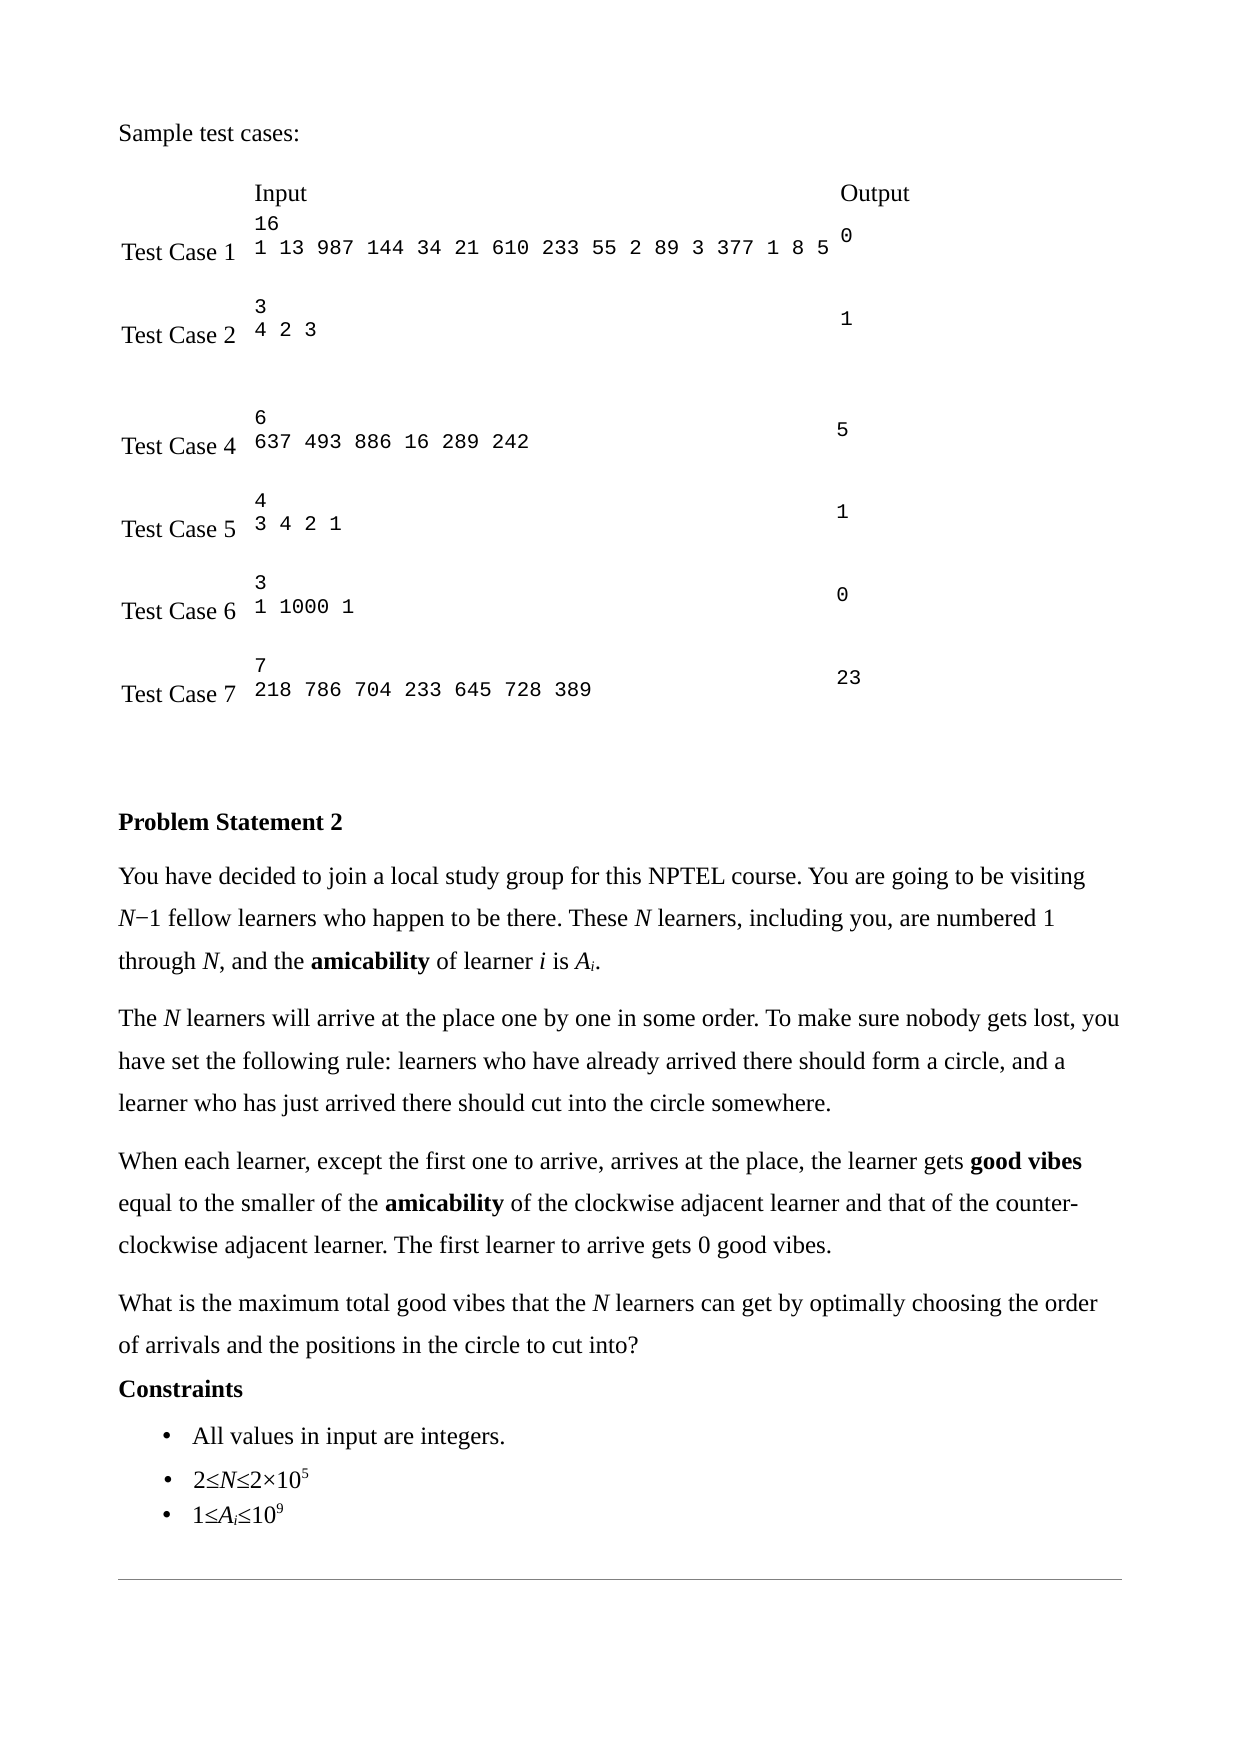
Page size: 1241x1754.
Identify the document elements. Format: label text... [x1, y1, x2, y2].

table_cell 3 4 2 3 [251, 293, 837, 375]
table_cell 1 [833, 487, 921, 569]
table_cell 0 [837, 210, 922, 293]
table_header Test Case 4 [118, 404, 251, 487]
subtitle Problem Statement 2 [118, 807, 1122, 835]
table_header [118, 176, 251, 210]
table_header Output [837, 176, 922, 210]
table_cell 4 3 4 2 1 [251, 487, 833, 569]
table_cell Test Case 2 [118, 293, 251, 375]
text The N learners will arrive at the place one by one in some order. To make sure nobody gets lost, you have set the following rule: learners who have already arrived there should form a circle, and a learner who has just arrived there should cut into the circle somewhere. [118, 990, 1122, 1117]
table_cell 7 218 786 704 233 645 728 389 [251, 652, 833, 734]
table_cell 23 [833, 652, 921, 734]
text Sample test cases: [118, 118, 1122, 147]
table_cell Test Case 5 [118, 487, 251, 569]
table_header 5 [833, 404, 921, 487]
text When each learner, except the first one to arrive, arrives at the place, the learner gets good vibes equal to the smaller of the amicability of the clockwise adjacent learner and that of the counter-clockwise adjacent learner. The first learner to arrive gets 0 good vibes. [118, 1132, 1122, 1259]
list 2≤N≤2×105 [164, 1465, 1122, 1494]
text What is the maximum total good vibes that the N learners can get by optimally choosing the order of arrivals and the positions in the circle to cut into? [118, 1274, 1122, 1359]
table_header Input [251, 176, 837, 210]
list All values in input are integers. [162, 1414, 1122, 1450]
table_cell 0 [833, 569, 921, 652]
table_cell Test Case 1 [118, 210, 251, 293]
table_cell Test Case 6 [118, 569, 251, 652]
list 1≤Ai≤109 [162, 1500, 1122, 1529]
table_header 6 637 493 886 16 289 242 [251, 404, 833, 487]
table_cell 3 1 1000 1 [251, 569, 833, 652]
subtitle Constraints [118, 1374, 1122, 1403]
text You have decided to join a local study group for this NPTEL course. You are going to be visiting N−1 fellow learners who happen to be there. These N learners, including you, are numbered 1 through N, and the amicability of learner i is Ai. [118, 848, 1122, 974]
table_cell 1 [837, 293, 922, 375]
table_cell Test Case 7 [118, 652, 251, 734]
table_cell 16 1 13 987 144 34 21 610 233 55 2 89 3 377 1 8 5 [251, 210, 837, 293]
